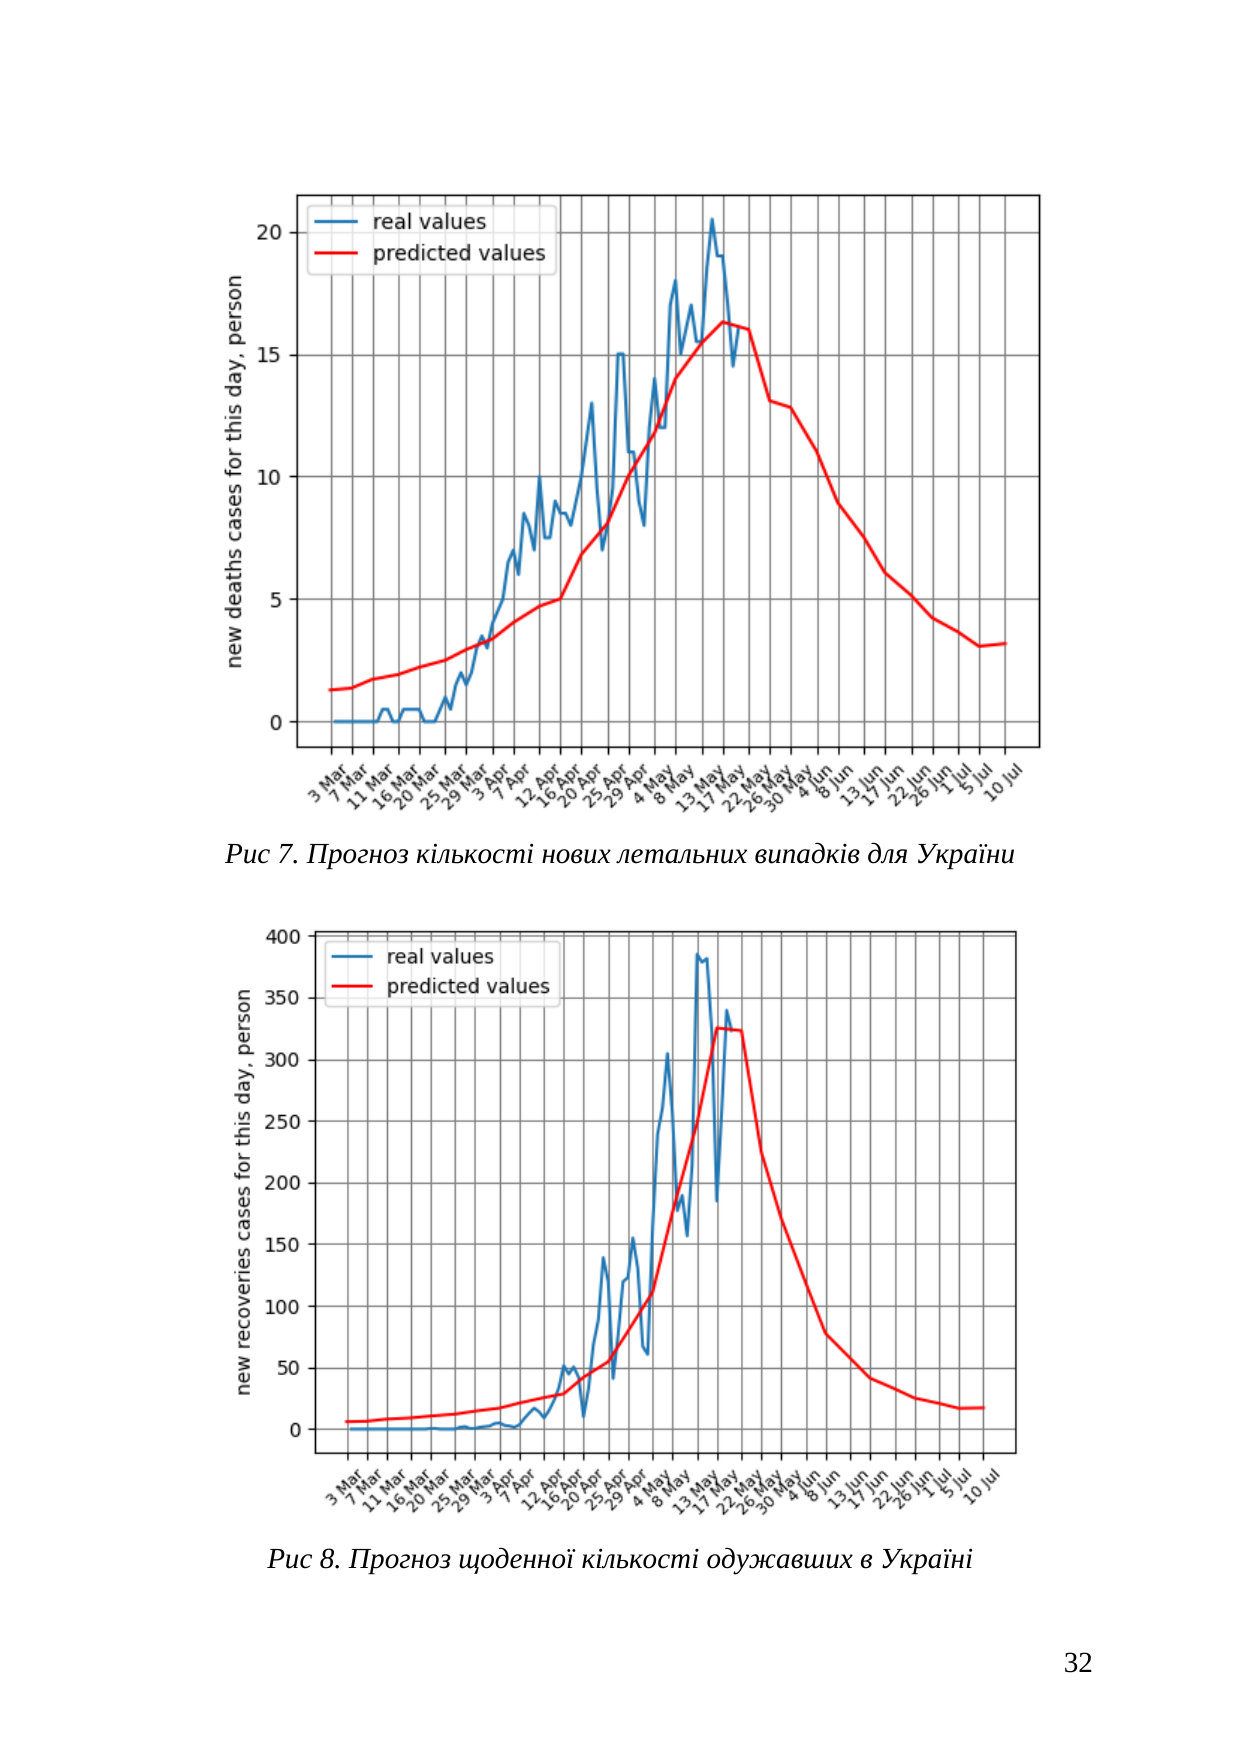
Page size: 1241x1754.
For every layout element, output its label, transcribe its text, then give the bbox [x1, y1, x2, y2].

picture [177, 147, 1063, 820]
text Рис 7. Прогноз кількості нових летальних випадків для України [148, 148, 1093, 870]
text Рис 8. Прогноз щоденної кількості одужавших в Україні [148, 1541, 1093, 1574]
picture [202, 886, 1038, 1522]
